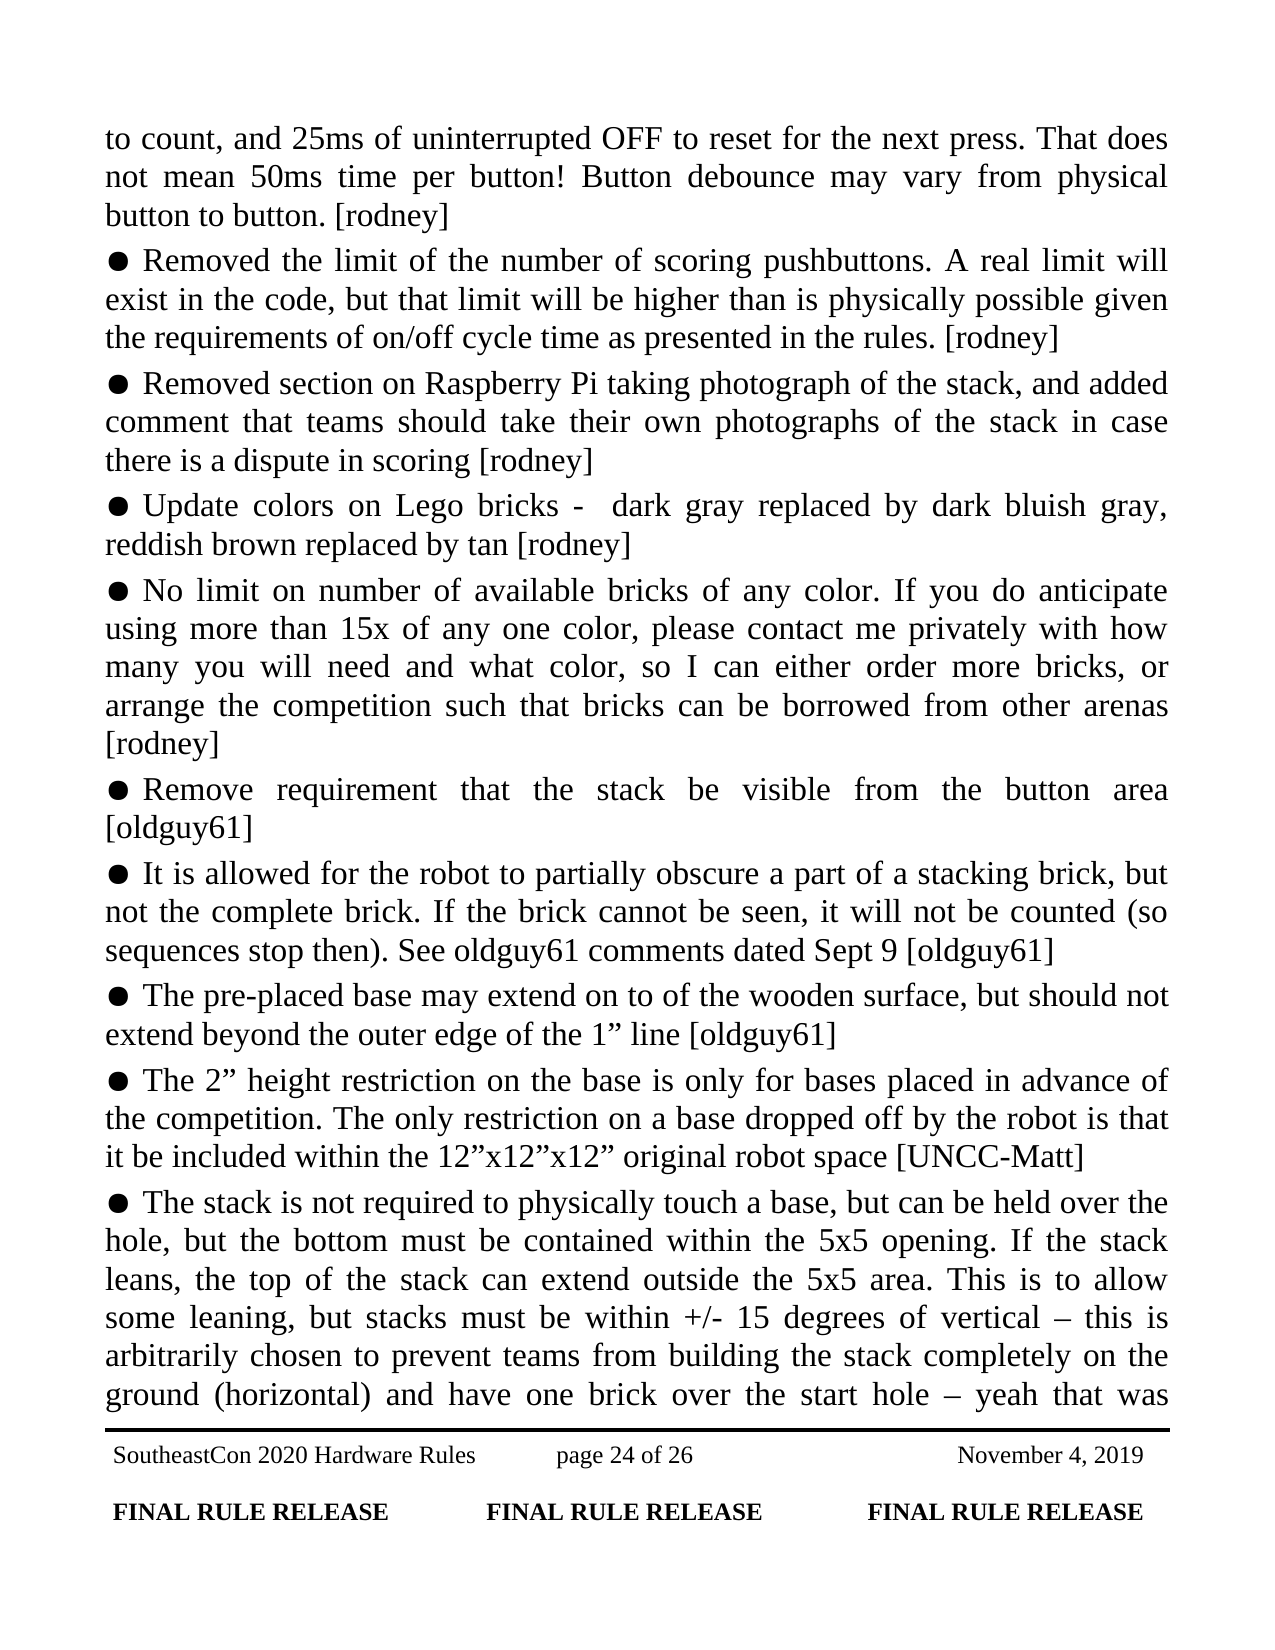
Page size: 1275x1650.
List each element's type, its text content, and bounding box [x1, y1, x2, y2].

subtitle Update colors on Lego bricks - dark gray replaced by dark bluish gray, reddish brown replaced by tan [rodney] [105, 486, 1170, 562]
subtitle Removed the limit of the number of scoring pushbuttons. A real limit will exist in the code, but that limit will be higher than is physically possible given the requirements of on/off cycle time as presented in the rules. [rodney] [105, 241, 1170, 356]
subtitle The stack is not required to physically touch a base, but can be held over the hole, but the bottom must be contained within the 5x5 opening. If the stack leans, the top of the stack can extend outside the 5x5 area. This is to allow some leaning, but stacks must be within +/- 15 degrees of vertical – this is arbitrarily chosen to prevent teams from building the stack completely on the ground (horizontal) and have one brick over the start hole – yeah that was [105, 1182, 1170, 1412]
subtitle It is allowed for the robot to partially obscure a part of a stacking brick, but not the complete brick. If the brick cannot be seen, it will not be counted (so sequences stop then). See oldguy61 comments dated Sept 9 [oldguy61] [105, 853, 1170, 968]
subtitle Remove requirement that the stack be visible from the button area [oldguy61] [105, 769, 1170, 846]
subtitle to count, and 25ms of uninterrupted OFF to reset for the next press. That does not mean 50ms time per button! Button debounce may vary from physical button to button. [rodney] [105, 118, 1170, 233]
subtitle No limit on number of available bricks of any color. If you do anticipate using more than 15x of any one color, please contact me privately with how many you will need and what color, so I can either order more bricks, or arrange the competition such that bricks can be borrowed from other arenas [rodney] [105, 570, 1170, 761]
subtitle Removed section on Raspberry Pi taking photograph of the stack, and added comment that teams should take their own photographs of the stack in case there is a dispute in scoring [rodney] [105, 363, 1170, 478]
subtitle The pre-placed base may extend on to of the wooden surface, but should not extend beyond the outer edge of the 1” line [oldguy61] [105, 976, 1170, 1052]
subtitle The 2” height restriction on the base is only for bases placed in advance of the competition. The only restriction on a base dropped off by the robot is that it be included within the 12”x12”x12” original robot space [UNCC-Matt] [105, 1060, 1170, 1175]
